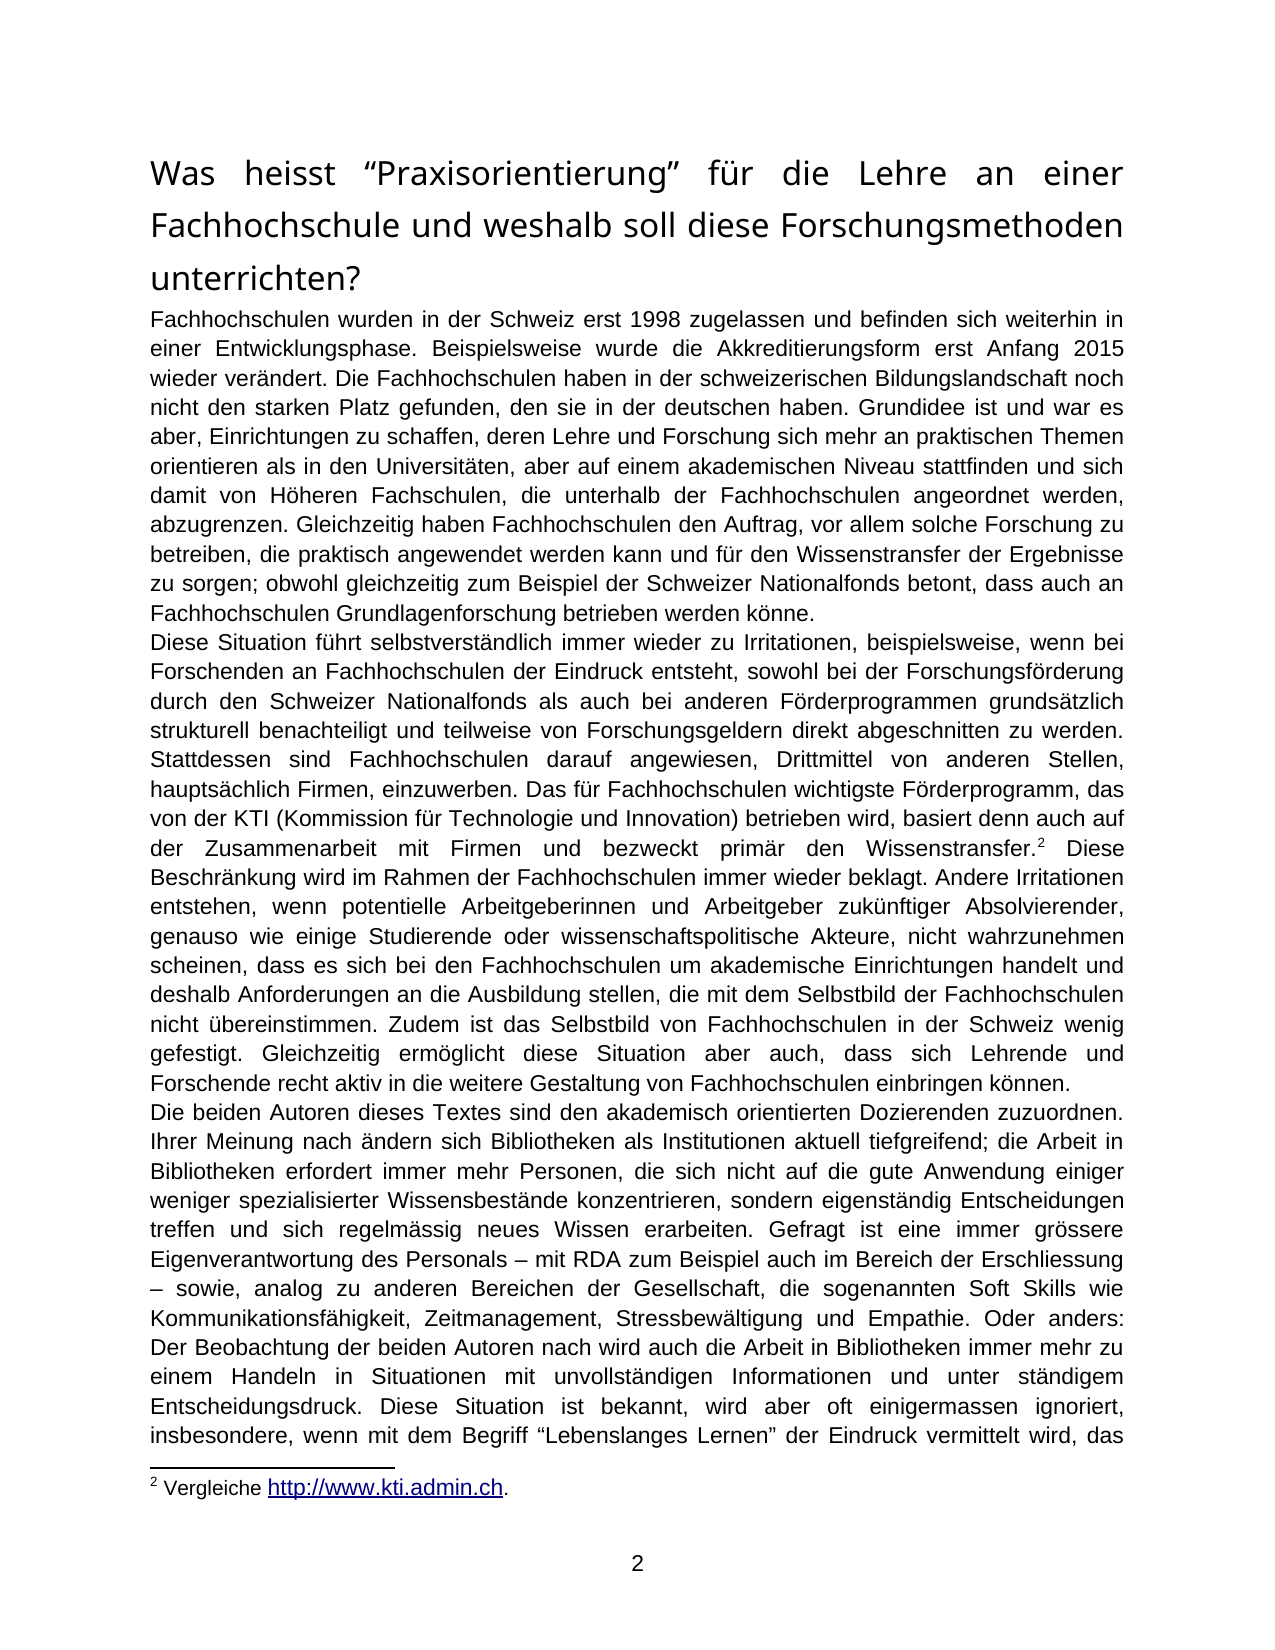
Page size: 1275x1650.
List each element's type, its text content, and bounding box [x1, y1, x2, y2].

subtitle Was heisst “Praxisorientierung” für die Lehre an einer Fachhochschule und weshalb soll diese Forschungsmethoden unterrichten? [150, 150, 1125, 300]
text Fachhochschulen wurden in der Schweiz erst 1998 zugelassen und befinden sich weiterhin in einer Entwicklungsphase. Beispielsweise wurde die Akkreditierungsform erst Anfang 2015 wieder verändert. Die Fachhochschulen haben in der schweizerischen Bildungslandschaft noch nicht den starken Platz gefunden, den sie in der deutschen haben. Grundidee ist und war es aber, Einrichtungen zu schaffen, deren Lehre und Forschung sich mehr an praktischen Themen orientieren als in den Universitäten, aber auf einem akademischen Niveau stattfinden und sich damit von Höheren Fachschulen, die unterhalb der Fachhochschulen angeordnet werden, abzugrenzen. Gleichzeitig haben Fachhochschulen den Auftrag, vor allem solche Forschung zu betreiben, die praktisch angewendet werden kann und für den Wissenstransfer der Ergebnisse zu sorgen; obwohl gleichzeitig zum Beispiel der Schweizer Nationalfonds betont, dass auch an Fachhochschulen Grundlagenforschung betrieben werden könne. [150, 307, 1125, 626]
text Vergleiche http://www.kti.admin.ch. [150, 1474, 1125, 1500]
text Diese Situation führt selbstverständlich immer wieder zu Irritationen, beispielsweise, wenn bei Forschenden an Fachhochschulen der Eindruck entsteht, sowohl bei der Forschungsförderung durch den Schweizer Nationalfonds als auch bei anderen Förderprogrammen grundsätzlich strukturell benachteiligt und teilweise von Forschungsgeldern direkt abgeschnitten zu werden. Stattdessen sind Fachhochschulen darauf angewiesen, Drittmittel von anderen Stellen, hauptsächlich Firmen, einzuwerben. Das für Fachhochschulen wichtigste Förderprogramm, das von der KTI (Kommission für Technologie und Innovation) betrieben wird, basiert denn auch auf der Zusammenarbeit mit Firmen und bezweckt primär den Wissenstransfer. Diese Beschränkung wird im Rahmen der Fachhochschulen immer wieder beklagt. Andere Irritationen entstehen, wenn potentielle Arbeitgeberinnen und Arbeitgeber zukünftiger Absolvierender, genauso wie einige Studierende oder wissenschaftspolitische Akteure, nicht wahrzunehmen scheinen, dass es sich bei den Fachhochschulen um akademische Einrichtungen handelt und deshalb Anforderungen an die Ausbildung stellen, die mit dem Selbstbild der Fachhochschulen nicht übereinstimmen. Zudem ist das Selbstbild von Fachhochschulen in der Schweiz wenig gefestigt. Gleichzeitig ermöglicht diese Situation aber auch, dass sich Lehrende und Forschende recht aktiv in die weitere Gestaltung von Fachhochschulen einbringen können. [150, 630, 1125, 1096]
text Die beiden Autoren dieses Textes sind den akademisch orientierten Dozierenden zuzuordnen. Ihrer Meinung nach ändern sich Bibliotheken als Institutionen aktuell tiefgreifend; die Arbeit in Bibliotheken erfordert immer mehr Personen, die sich nicht auf die gute Anwendung einiger weniger spezialisierter Wissensbestände konzentrieren, sondern eigenständig Entscheidungen treffen und sich regelmässig neues Wissen erarbeiten. Gefragt ist eine immer grössere Eigenverantwortung des Personals ‒ mit RDA zum Beispiel auch im Bereich der Erschliessung ‒ sowie, analog zu anderen Bereichen der Gesellschaft, die sogenannten Soft Skills wie Kommunikationsfähigkeit, Zeitmanagement, Stressbewältigung und Empathie. Oder anders: Der Beobachtung der beiden Autoren nach wird auch die Arbeit in Bibliotheken immer mehr zu einem Handeln in Situationen mit unvollständigen Informationen und unter ständigem Entscheidungsdruck. Diese Situation ist bekannt, wird aber oft einigermassen ignoriert, insbesondere, wenn mit dem Begriff “Lebenslanges Lernen” der Eindruck vermittelt wird, das [150, 1100, 1125, 1448]
